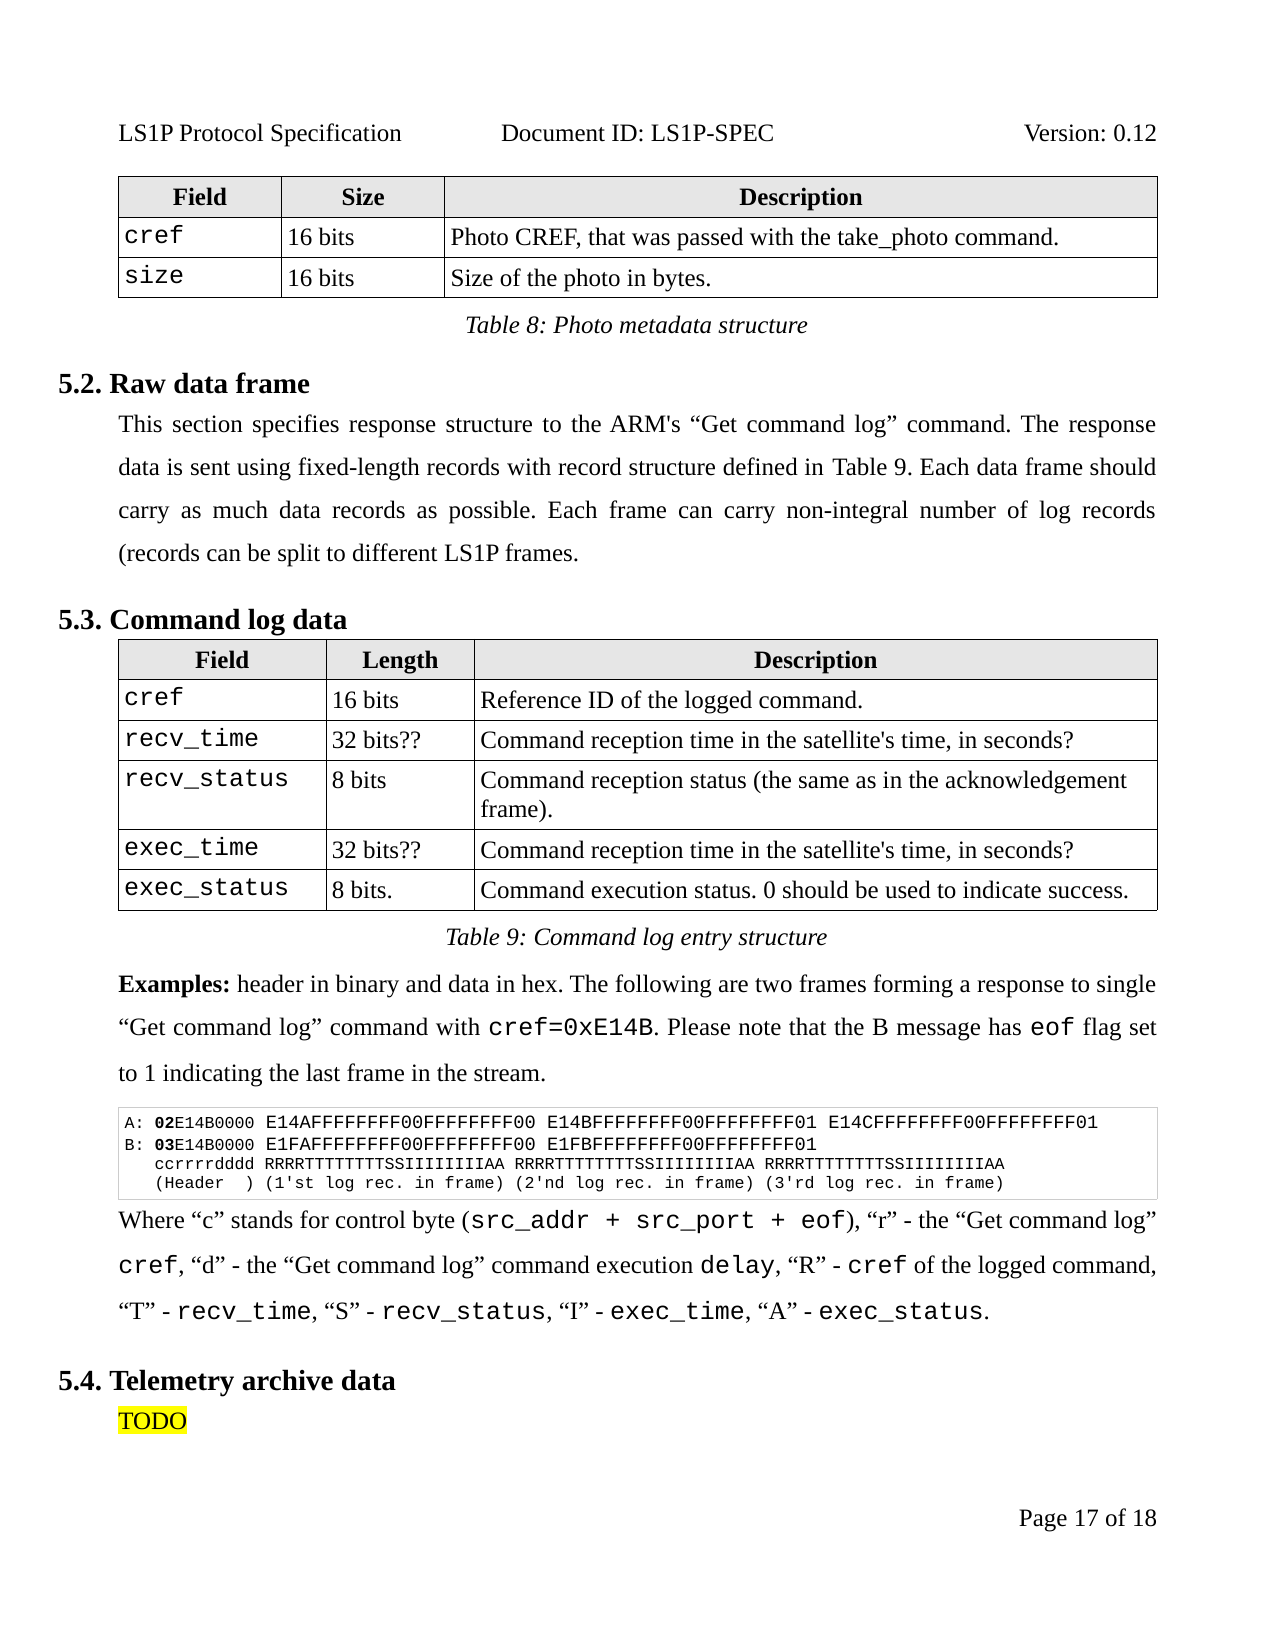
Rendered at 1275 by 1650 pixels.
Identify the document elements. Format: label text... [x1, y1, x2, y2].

subtitle Telemetry archive data [58, 1363, 1157, 1397]
table_header Field [119, 640, 326, 679]
table_cell 8 bits. [327, 870, 474, 909]
table_header Length [327, 640, 474, 679]
table_header Field [119, 177, 281, 217]
table_cell exec_status [119, 870, 326, 909]
subtitle Raw data frame [58, 366, 1157, 400]
table_cell 16 bits [282, 258, 444, 297]
text Where “c” stands for control byte (src_addr + src_port + eof), “r” - the “Get command log” cref, “d” - the “Get command log” command execution delay, “R” - cref of the logged command, “T” - recv_time, “S” - recv_status, “I” - exec_time, “A” - exec_status. [118, 1205, 1157, 1327]
text This section specifies response structure to the ARM's “Get command log” command. The response data is sent using fixed-length records with record structure defined in Table 9. Each data frame should carry as much data records as possible. Each frame can carry non-integral number of log records (records can be split to different LS1P frames. [118, 409, 1157, 567]
table_cell Photo CREF, that was passed with the take_photo command. [445, 218, 1157, 257]
table_cell cref [119, 680, 326, 719]
table_cell recv_time [119, 721, 326, 760]
subtitle Command log data [58, 602, 1157, 636]
table_cell 16 bits [282, 218, 444, 257]
text A: 02E14B0000 E14AFFFFFFFF00FFFFFFFF00 E14BFFFFFFFF00FFFFFFFF01 E14CFFFFFFFF00FFFFFFFF01 [119, 1108, 1157, 1128]
table_cell Command reception time in the satellite's time, in seconds? [475, 830, 1157, 869]
table_cell recv_status [119, 761, 326, 829]
text B: 03E14B0000 E1FAFFFFFFFF00FFFFFFFF00 E1FBFFFFFFFF00FFFFFFFF01 [119, 1128, 1157, 1149]
table_cell Command execution status. 0 should be used to indicate success. [475, 870, 1157, 909]
table_cell 8 bits [327, 761, 474, 829]
text TODO [118, 1406, 1157, 1434]
text Table 8: Photo metadata structure [118, 310, 1157, 339]
table_cell Reference ID of the logged command. [475, 680, 1157, 719]
table_cell Command reception status (the same as in the acknowledgement frame). [475, 761, 1157, 829]
table_cell size [119, 258, 281, 297]
text (Header ) (1'st log rec. in frame) (2'nd log rec. in frame) (3'rd log rec. in frame) [119, 1168, 1157, 1199]
table_cell 16 bits [327, 680, 474, 719]
table_cell 32 bits?? [327, 830, 474, 869]
text Examples: header in binary and data in hex. The following are two frames forming a response to single “Get command log” command with cref=0xE14B. Please note that the B message has eof flag set to 1 indicating the last frame in the stream. [118, 969, 1157, 1086]
table_cell exec_time [119, 830, 326, 869]
text ccrrrrdddd RRRRTTTTTTTTSSIIIIIIIIAA RRRRTTTTTTTTSSIIIIIIIIAA RRRRTTTTTTTTSSIIIIIIIIAA [119, 1149, 1157, 1168]
table_cell Command reception time in the satellite's time, in seconds? [475, 721, 1157, 760]
table_cell cref [119, 218, 281, 257]
table_header Description [445, 177, 1157, 217]
table_cell Size of the photo in bytes. [445, 258, 1157, 297]
text Table 9: Command log entry structure [118, 922, 1157, 951]
table_header Size [282, 177, 444, 217]
table_header Description [475, 640, 1157, 679]
table_cell 32 bits?? [327, 721, 474, 760]
